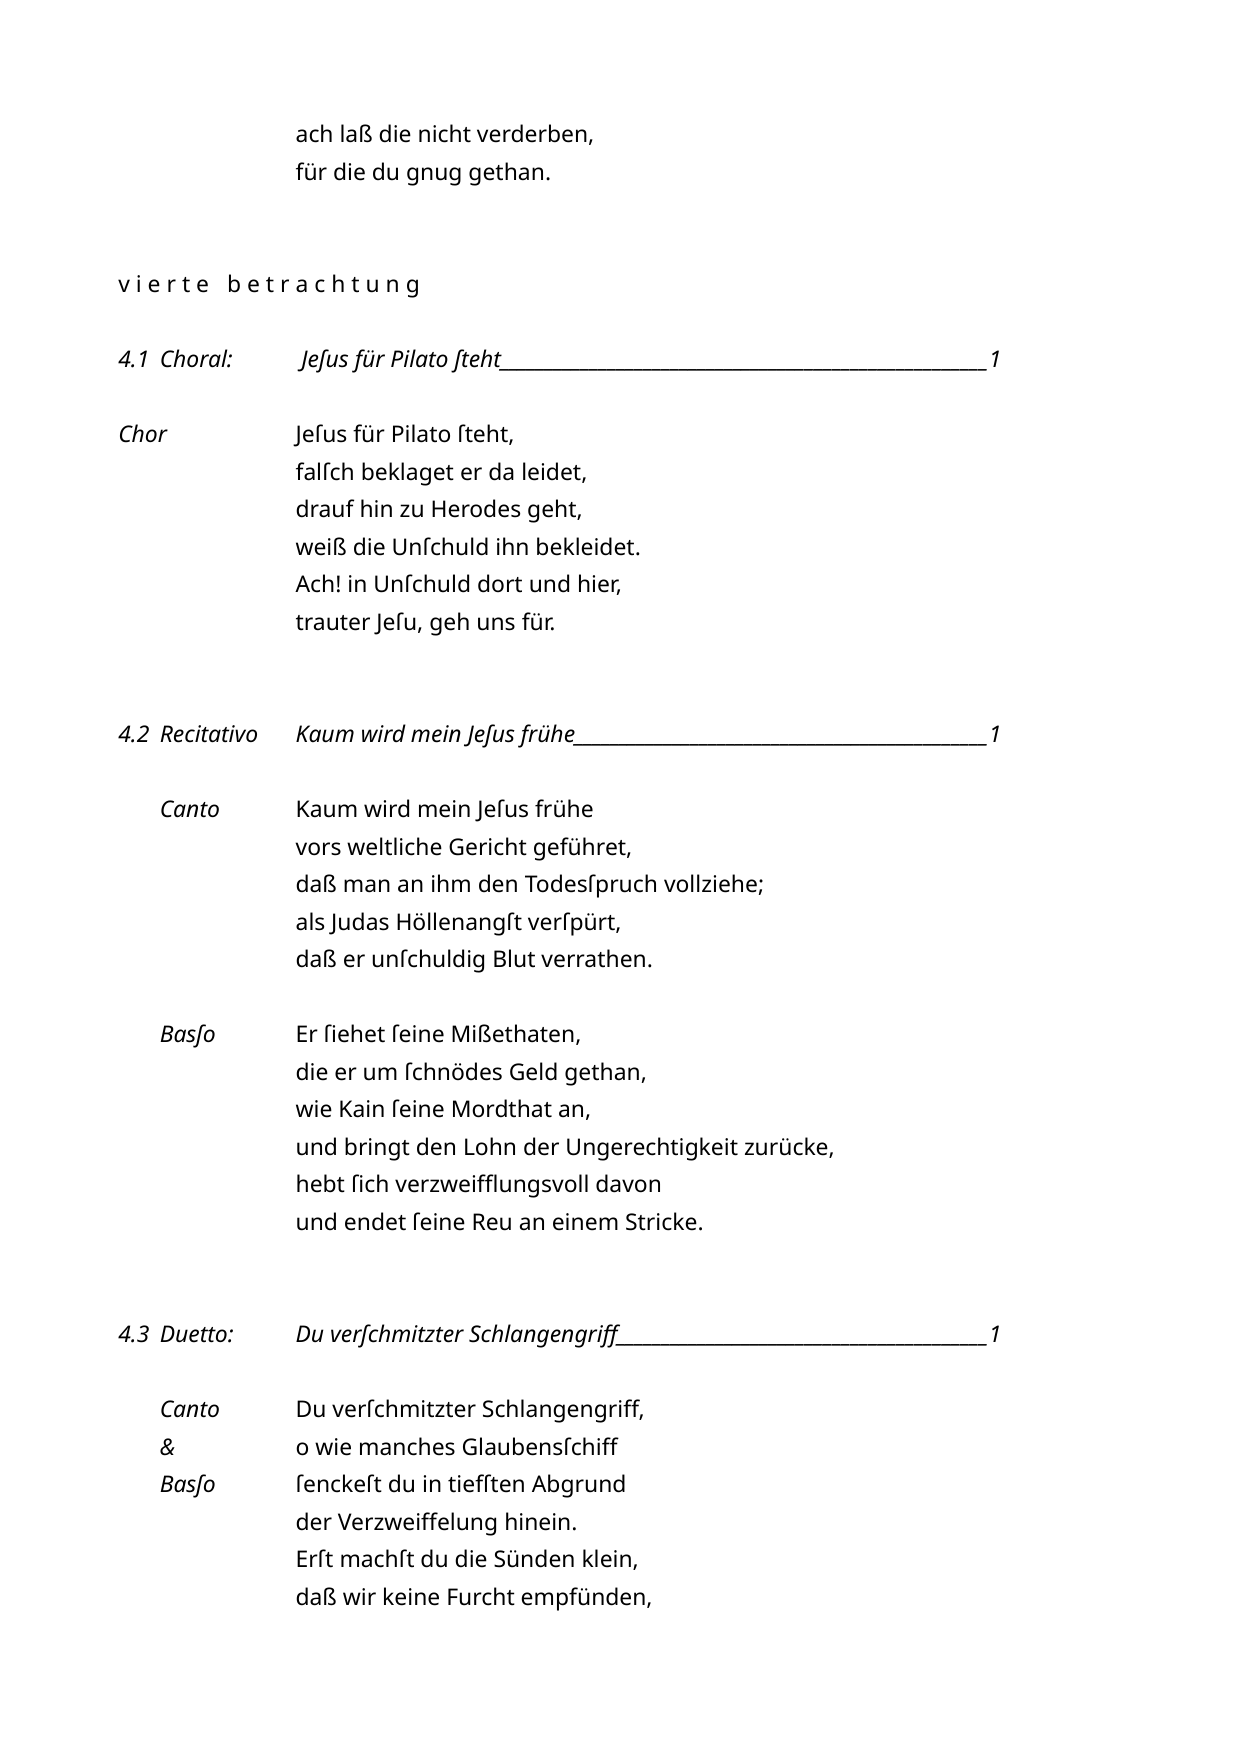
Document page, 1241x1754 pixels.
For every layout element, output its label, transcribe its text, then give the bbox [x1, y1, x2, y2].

text 4.1 Choral: Jeſus für Pilato ſteht 1 [118, 343, 1004, 374]
text v i e r t e b e t r a c h t u n g [118, 268, 1004, 299]
text Chor Jeſus für Pilato ſteht, falſch beklaget er da leidet, drauf hin zu Herodes geht, weiß die Unſchuld ihn bekleidet. Ach! in Unſchuld dort und hier, trauter Jeſu, geh uns für. [118, 418, 1004, 637]
text 3.6 Choral: Ich bitt, ich ruf, ich weine 1 Chor Ich bitt, ich ruf, ich weine, Herr Jeſu, wende dich, wie Petro mir erſcheine, und bring zur Ruhe mich. Ich traue deinem Sterben, nimm meiner Seel dich an, ach laß die nicht verderben, für die du gnug gethan. [118, 118, 1004, 187]
text 4.2 Recitativo Kaum wird mein Jeſus frühe 1 Canto Kaum wird mein Jeſus frühe vors weltliche Gericht geführet, daß man an ihm den Todesſpruch vollziehe; als Judas Höllenangſt verſpürt, daß er unſchuldig Blut verrathen. Basſo Er ſiehet ſeine Mißethaten, die er um ſchnödes Geld gethan, wie Kain ſeine Mordthat an, und bringt den Lohn der Ungerechtigkeit zurücke, hebt ſich verzweifflungsvoll davon und endet ſeine Reu an einem Stricke. [118, 718, 1004, 1237]
text 4.3 Duetto: Du verſchmitzter Schlangengriff 1 Canto Du verſchmitzter Schlangengriff, & o wie manches Glaubensſchiff Basſo ſenckeſt du in tiefſten Abgrund der Verzweiffelung hinein. Erſt machſt du die Sünden klein, daß wir keine Furcht empfünden, aber aus vollbrachten Sünden machſt du Berge, die noch größer als die Gnade ſollen ſeyn. [118, 1318, 1004, 1612]
